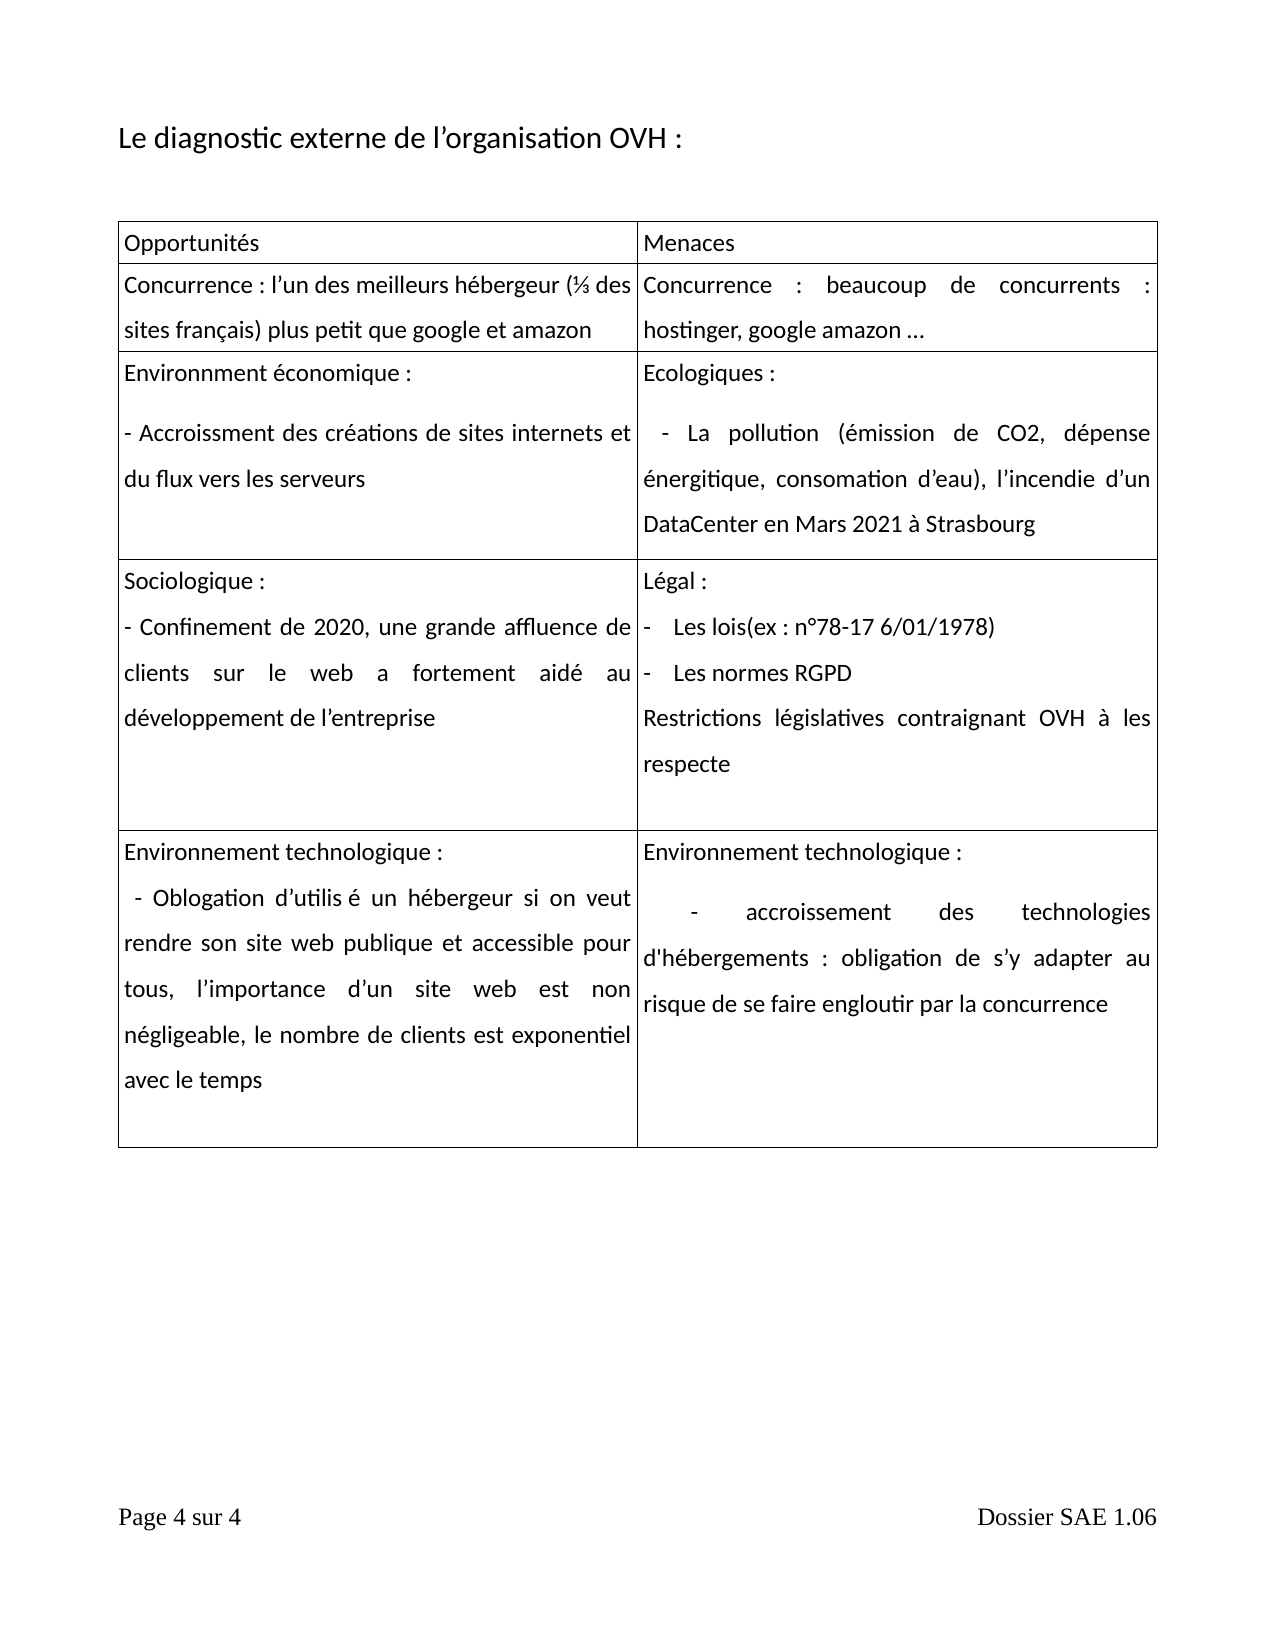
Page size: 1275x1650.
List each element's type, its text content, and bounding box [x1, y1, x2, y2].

table_cell Légal : - Les lois(ex : n°78-17 6/01/1978) - Les normes RGPD Restrictions législatives contraignant OVH à les respecte [638, 560, 1157, 830]
table_cell Concurrence : beaucoup de concurrents : hostinger, google amazon … [638, 264, 1157, 351]
table_header Opportunités [119, 222, 637, 263]
table_cell Ecologiques : - La pollution (émission de CO2, dépense énergitique, consomation d’eau), l’incendie d’un DataCenter en Mars 2021 à Strasbourg [638, 352, 1157, 559]
table_cell Sociologique : - Confinement de 2020, une grande affluence de clients sur le web a fortement aidé au développement de l’entreprise [119, 560, 637, 830]
table_cell Environnement technologique : - Oblogation d’utilis é un hébergeur si on veut rendre son site web publique et accessible pour tous, l’importance d’un site web est non négligeable, le nombre de clients est exponentiel avec le temps [119, 831, 637, 1147]
table_cell Concurrence : l’un des meilleurs hébergeur (⅓ des sites français) plus petit que google et amazon [119, 264, 637, 351]
text Le diagnostic externe de l’organisation OVH : [118, 118, 1157, 156]
table_cell Environnement technologique : - accroissement des technologies d'hébergements : obligation de s’y adapter au risque de se faire engloutir par la concurrence [638, 831, 1157, 1147]
table_header Menaces [638, 222, 1157, 263]
table_cell Environnment économique : - Accroissment des créations de sites internets et du flux vers les serveurs [119, 352, 637, 559]
